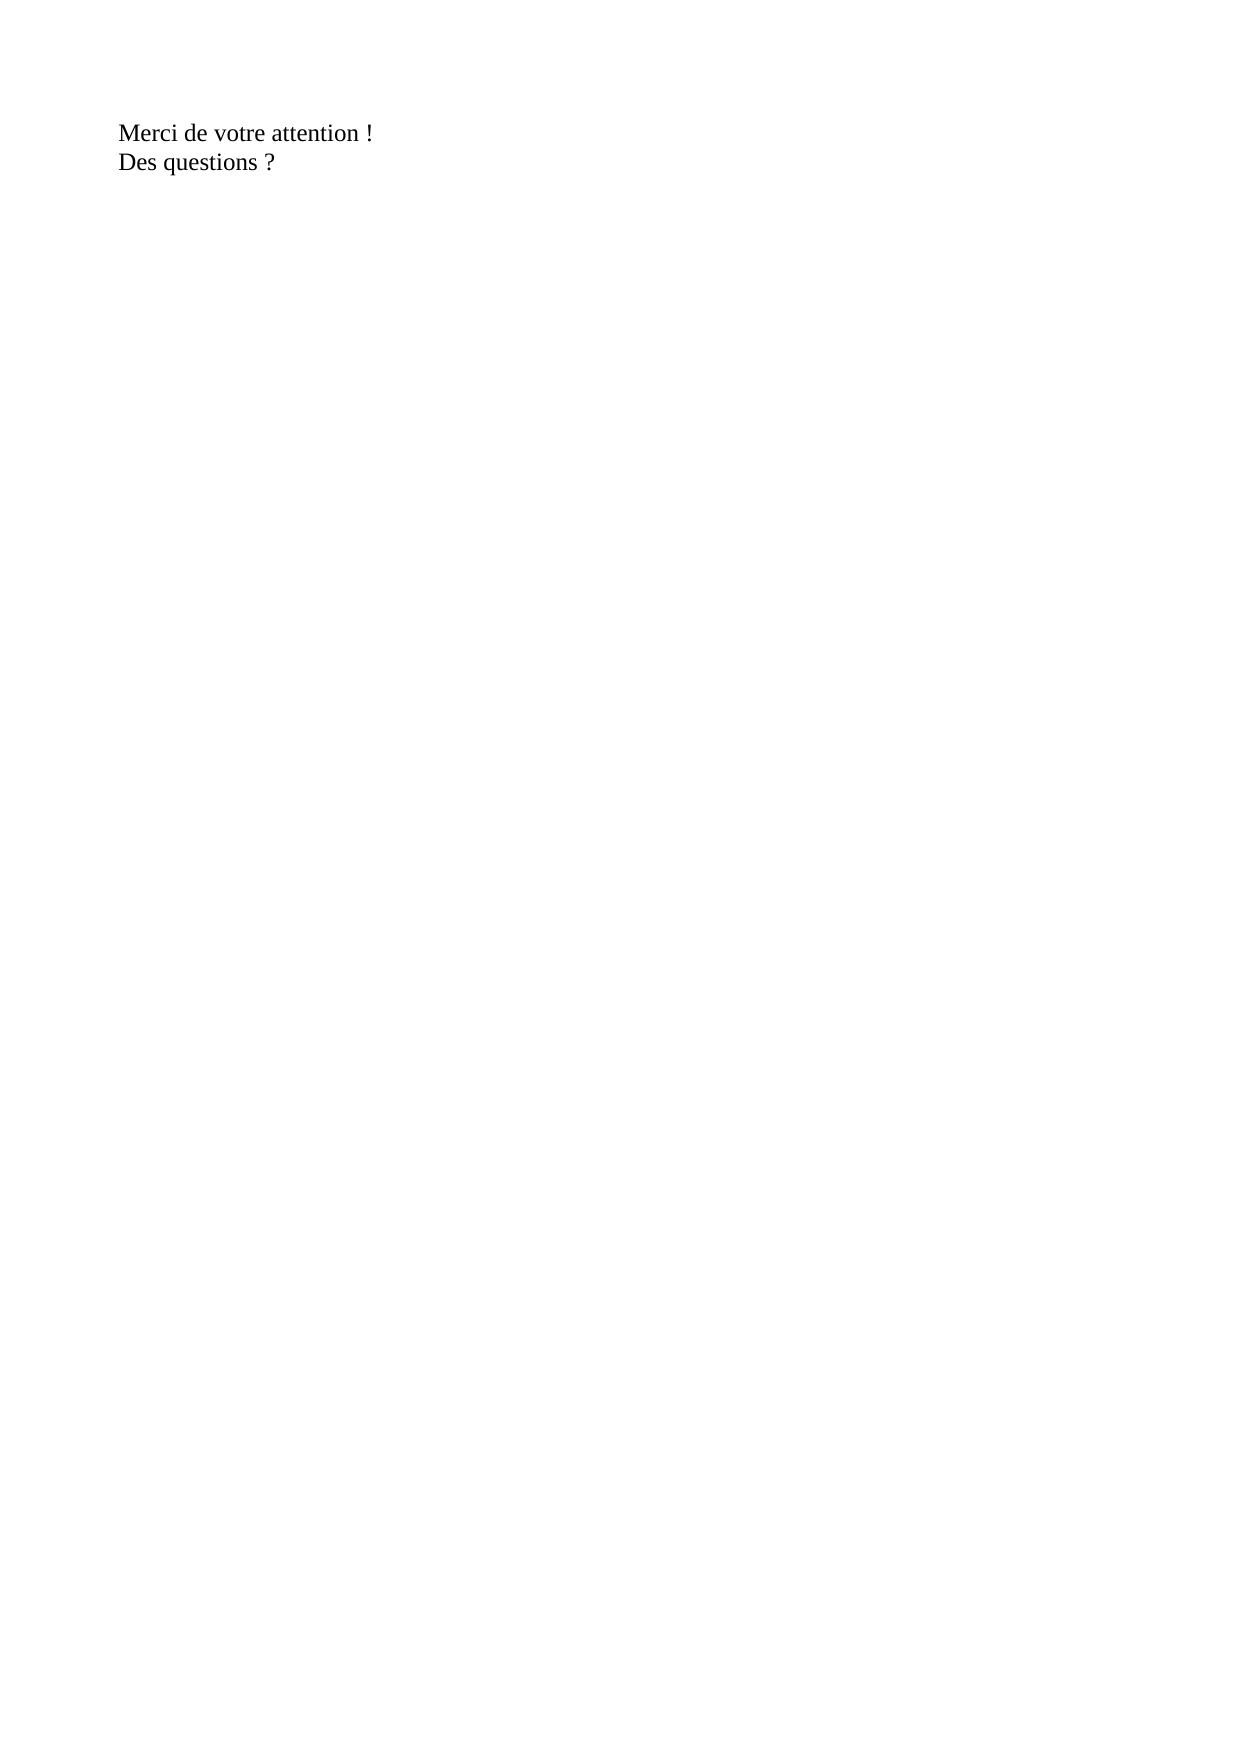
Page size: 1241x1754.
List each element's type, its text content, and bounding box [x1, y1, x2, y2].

text Merci de votre attention ! [118, 118, 1122, 147]
text Des questions ? [118, 147, 1122, 176]
